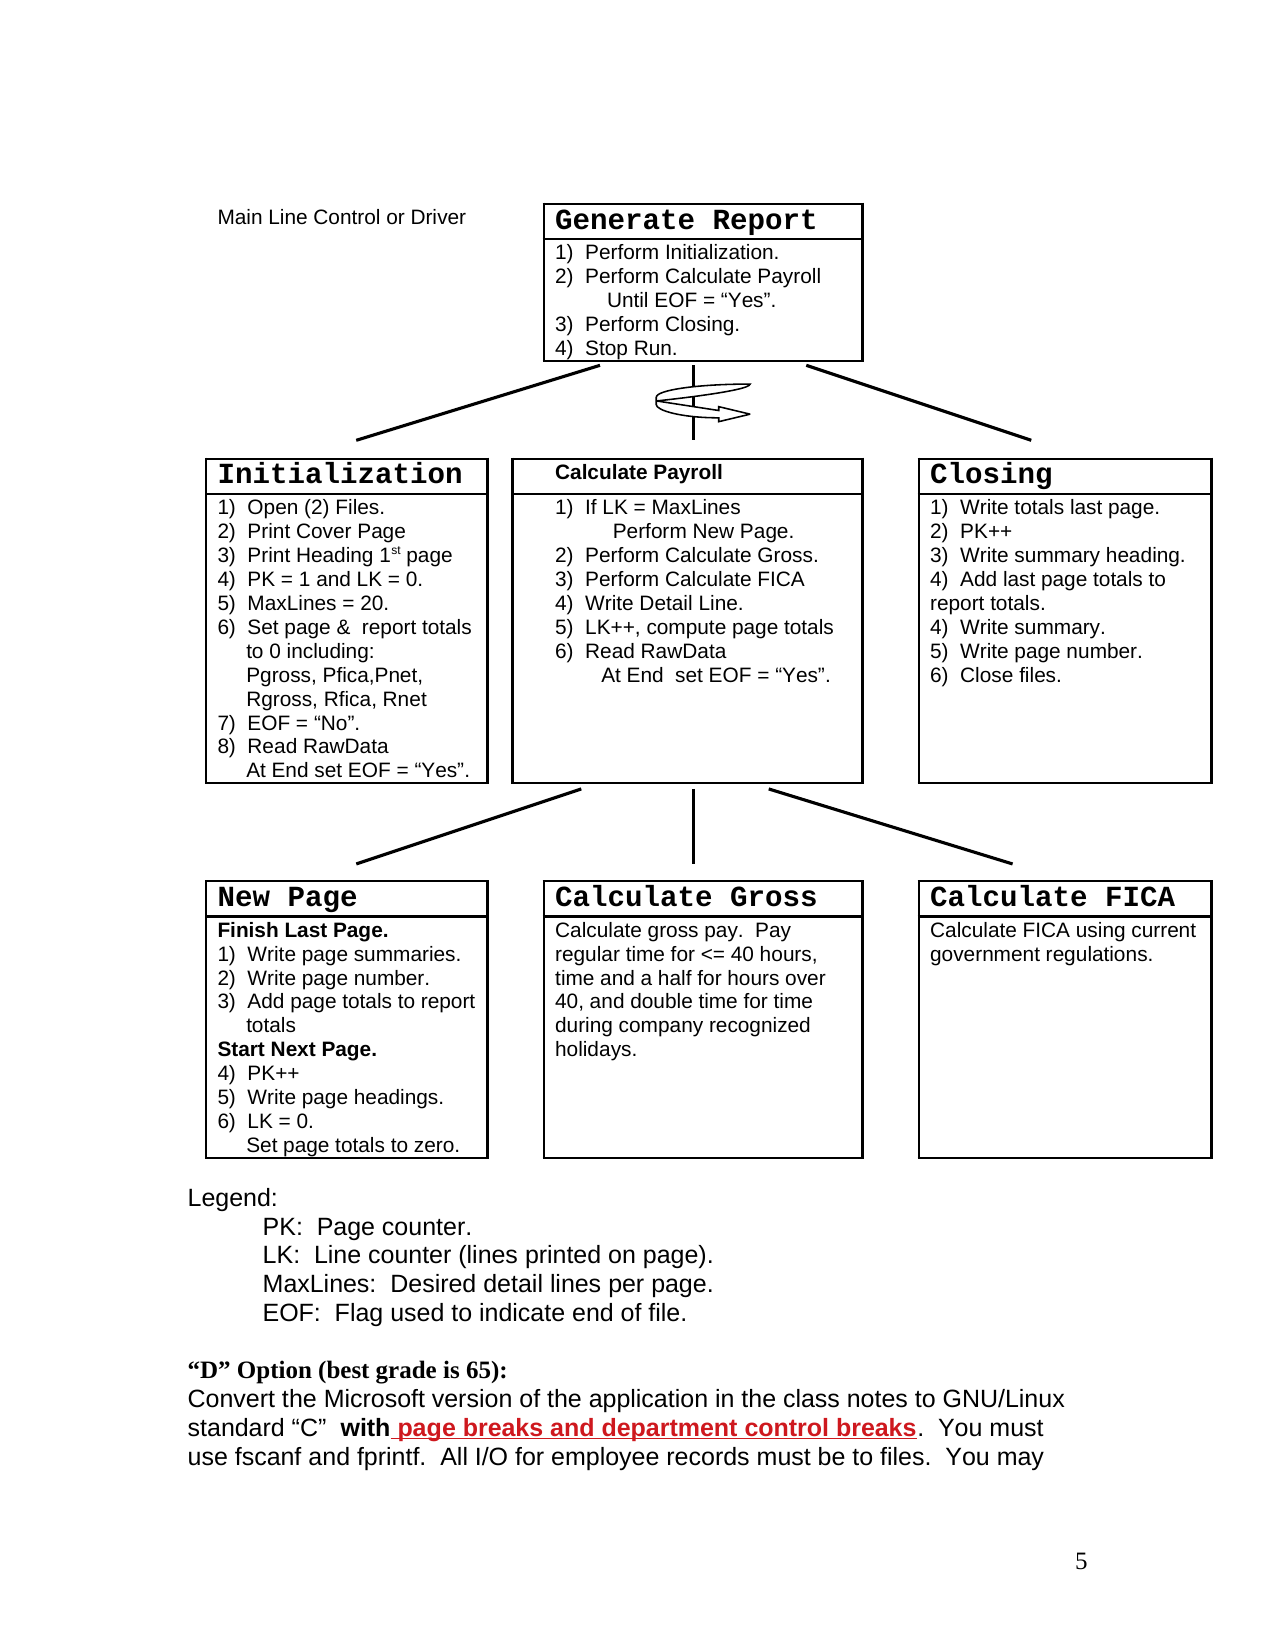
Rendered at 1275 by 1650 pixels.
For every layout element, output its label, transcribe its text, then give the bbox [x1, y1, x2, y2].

table_cell 1) Write totals last page. 2) PK++ 3) Write summary heading. 4) Add last page totals to report totals. 4) Write summary. 5) Write page number. 6) Close files. [920, 495, 1210, 782]
table_cell [1236, 360, 1261, 386]
table_cell [176, 493, 205, 782]
table_cell [864, 880, 887, 915]
table_cell [544, 808, 692, 832]
table_cell [488, 386, 512, 397]
table_cell [919, 203, 1211, 238]
table_cell [919, 405, 932, 410]
table_cell [176, 203, 206, 238]
table_cell [176, 782, 206, 808]
table_header [544, 179, 862, 203]
table_cell New Page [207, 882, 486, 915]
table_cell [513, 386, 544, 410]
text MaxLines: Desired detail lines per page. [187, 1269, 1087, 1298]
table_cell [888, 360, 919, 386]
table_cell [464, 403, 487, 410]
table_cell [863, 1157, 887, 1183]
table_cell [176, 458, 205, 493]
table_cell [206, 410, 446, 434]
table_cell [206, 386, 487, 410]
table_cell [488, 815, 512, 832]
table_cell [863, 410, 887, 434]
table_cell [1236, 434, 1261, 458]
table_cell Calculate FICA [920, 882, 1210, 915]
table_cell [513, 808, 544, 832]
table_cell Calculate FICA using current government regulations. [920, 918, 1210, 1157]
table_cell Calculate Payroll [544, 460, 861, 493]
table_cell [488, 832, 512, 856]
table_cell [919, 386, 1211, 410]
table_cell [514, 495, 544, 782]
table_cell [919, 1159, 1211, 1183]
table_cell [888, 238, 919, 360]
table_cell [1211, 832, 1236, 856]
table_cell [513, 784, 544, 808]
table_cell [1213, 458, 1236, 493]
table_cell [176, 880, 205, 915]
table_cell [513, 434, 544, 458]
table_cell [544, 856, 862, 880]
table_cell [1236, 386, 1261, 410]
table_cell [1236, 880, 1261, 915]
table_cell [864, 203, 887, 238]
table_cell [695, 410, 862, 434]
table_cell [513, 1157, 544, 1183]
table_cell [176, 238, 206, 360]
table_cell [888, 880, 918, 915]
table_cell [488, 360, 512, 386]
table_cell [1236, 915, 1261, 1157]
table_cell [176, 360, 206, 386]
table_cell [206, 360, 487, 386]
table_cell [176, 856, 206, 880]
table_cell [513, 832, 544, 856]
table_cell [389, 832, 487, 856]
table_cell [544, 1159, 862, 1183]
table_cell [1213, 915, 1236, 1157]
table_cell 1) Open (2) Files. 2) Print Cover Page 3) Print Heading 1st page 4) PK = 1 and LK = 0. 5) MaxLines = 20. 6) Set page & report totals to 0 including: Pgross, Pfica,Pnet, Rgross, Rfica, Rnet 7) EOF = “No”. 8) Read RawData At End set EOF = “Yes”. [207, 495, 486, 782]
table_cell [949, 410, 1211, 434]
table_cell [489, 458, 511, 493]
table_cell [919, 832, 1211, 856]
table_cell [888, 782, 919, 808]
table_cell [1211, 203, 1236, 238]
table_cell [513, 360, 544, 386]
table_cell [533, 804, 544, 808]
table_cell Generate Report [545, 205, 861, 238]
table_cell [1211, 434, 1236, 458]
table_header [513, 179, 544, 203]
table_cell [888, 395, 919, 410]
text Legend: [187, 1183, 1087, 1212]
table_cell [544, 434, 862, 458]
table_cell [176, 386, 206, 410]
table_cell [1236, 856, 1261, 880]
table_cell [488, 395, 512, 410]
table_cell [888, 410, 919, 434]
table_cell [919, 238, 1211, 360]
table_cell [176, 915, 205, 1157]
table_cell [1236, 782, 1261, 808]
table_cell [206, 434, 487, 458]
table_header [1236, 179, 1261, 203]
table_cell Finish Last Page. 1) Write page summaries. 2) Write page number. 3) Add page totals to report totals Start Next Page. 4) PK++ 5) Write page headings. 6) LK = 0. Set page totals to zero. [207, 918, 486, 1157]
table_cell [1211, 386, 1236, 410]
table_cell [461, 823, 487, 832]
table_cell [176, 832, 206, 856]
table_cell [1236, 203, 1261, 238]
table_cell [888, 493, 918, 782]
table_cell [1211, 1157, 1236, 1183]
table_cell [1211, 808, 1236, 832]
table_cell [1236, 808, 1261, 832]
table_cell [1236, 1157, 1261, 1183]
table_cell [863, 387, 887, 410]
table_cell [488, 808, 512, 818]
table_cell [513, 203, 543, 238]
table_cell [544, 784, 862, 808]
table_cell [919, 410, 1004, 434]
table_cell [176, 808, 206, 832]
table_cell [513, 915, 543, 1157]
table_cell [888, 828, 900, 832]
table_cell [1211, 410, 1236, 434]
table_cell [176, 434, 206, 458]
table_cell [919, 808, 1211, 832]
table_header [1211, 179, 1236, 203]
text EOF: Flag used to indicate end of file. [187, 1298, 1087, 1327]
table_cell [695, 808, 862, 832]
table_cell [1236, 458, 1261, 493]
table_cell [206, 832, 444, 856]
table_cell [1236, 832, 1261, 856]
table_cell [1211, 238, 1236, 360]
table_cell [544, 386, 684, 410]
table_cell [1213, 880, 1236, 915]
table_header [488, 179, 512, 203]
table_cell [489, 880, 512, 915]
text LK: Line counter (lines printed on page). [187, 1241, 1087, 1269]
table_cell [695, 832, 862, 856]
table_cell [513, 880, 543, 915]
table_cell [863, 820, 887, 832]
table_cell [840, 808, 862, 815]
table_cell [1236, 238, 1261, 360]
table_header [919, 179, 1211, 203]
table_cell [695, 386, 862, 410]
table_cell [176, 1157, 206, 1183]
table_cell [488, 856, 512, 880]
table_cell [888, 808, 919, 832]
table_cell [1213, 493, 1236, 782]
table_cell [864, 238, 887, 360]
table_cell 1) Perform Initialization. 2) Perform Calculate Payroll Until EOF = “Yes”. 3) Perform Closing. 4) Stop Run. [545, 240, 861, 360]
text “D” Option (best grade is 65): [187, 1356, 1087, 1384]
table_header [206, 179, 487, 203]
table_cell [919, 784, 1211, 808]
table_cell [888, 458, 918, 493]
table_cell [669, 398, 692, 405]
table_cell [863, 782, 887, 808]
table_cell [1236, 493, 1261, 782]
table_cell [488, 782, 512, 808]
table_cell [206, 784, 487, 808]
table_cell [864, 458, 887, 493]
table_header [176, 179, 206, 203]
table_cell [919, 360, 1211, 386]
table_header [888, 179, 919, 203]
table_cell [919, 856, 1211, 880]
table_cell [1211, 856, 1236, 880]
table_cell Main Line Control or Driver [206, 203, 487, 238]
table_cell Calculate gross pay. Pay regular time for <= 40 hours, time and a half for hours over 40, and double time for time during company recognized holidays. [545, 918, 861, 1157]
table_cell [863, 856, 887, 880]
table_cell [1211, 360, 1236, 386]
table_cell [864, 493, 887, 782]
table_cell [888, 915, 918, 1157]
table_cell [488, 203, 512, 238]
table_cell [544, 362, 862, 386]
table_cell [888, 203, 919, 238]
table_cell [513, 238, 543, 360]
table_cell [544, 410, 692, 434]
table_cell [888, 832, 919, 856]
table_cell Closing [920, 460, 1210, 493]
table_cell [513, 410, 544, 434]
table_cell Initialization [207, 460, 486, 493]
table_cell 1) If LK = MaxLines Perform New Page. 2) Perform Calculate Gross. 3) Perform Calculate FICA 4) Write Detail Line. 5) LK++, compute page totals 6) Read RawData At End set EOF = “Yes”. [544, 495, 861, 782]
table_cell [863, 808, 887, 823]
table_cell [488, 434, 512, 458]
table_cell [489, 915, 512, 1157]
table_cell [488, 238, 512, 360]
table_cell [863, 832, 887, 856]
table_cell [863, 360, 887, 386]
table_cell [513, 856, 544, 880]
table_cell [206, 238, 487, 360]
text PK: Page counter. [187, 1212, 1087, 1241]
table_cell [1211, 782, 1236, 808]
table_cell [864, 915, 887, 1157]
table_cell [206, 808, 487, 832]
table_cell [888, 386, 919, 400]
table_cell [919, 434, 1211, 458]
table_cell [206, 856, 487, 880]
table_cell [488, 410, 512, 434]
table_cell [488, 1157, 512, 1183]
text Convert the Microsoft version of the application in the class notes to GNU/Linux standard “C” with page breaks and department control breaks. You must use fscanf and fprintf. All I/O for employee records must be to files. You may [187, 1384, 1087, 1471]
table_cell [1236, 410, 1261, 434]
table_cell [206, 1159, 487, 1183]
table_cell [863, 434, 887, 458]
table_cell [176, 410, 206, 434]
table_cell [514, 460, 544, 493]
table_cell [888, 434, 919, 458]
table_cell [877, 386, 887, 390]
table_cell [386, 410, 487, 434]
table_cell [544, 832, 692, 856]
table_cell Calculate Gross [545, 882, 861, 915]
table_header [863, 179, 887, 203]
table_cell [489, 493, 511, 782]
table_cell [888, 856, 919, 880]
table_cell [513, 386, 524, 390]
table_cell [888, 1157, 919, 1183]
table_cell [919, 838, 978, 856]
